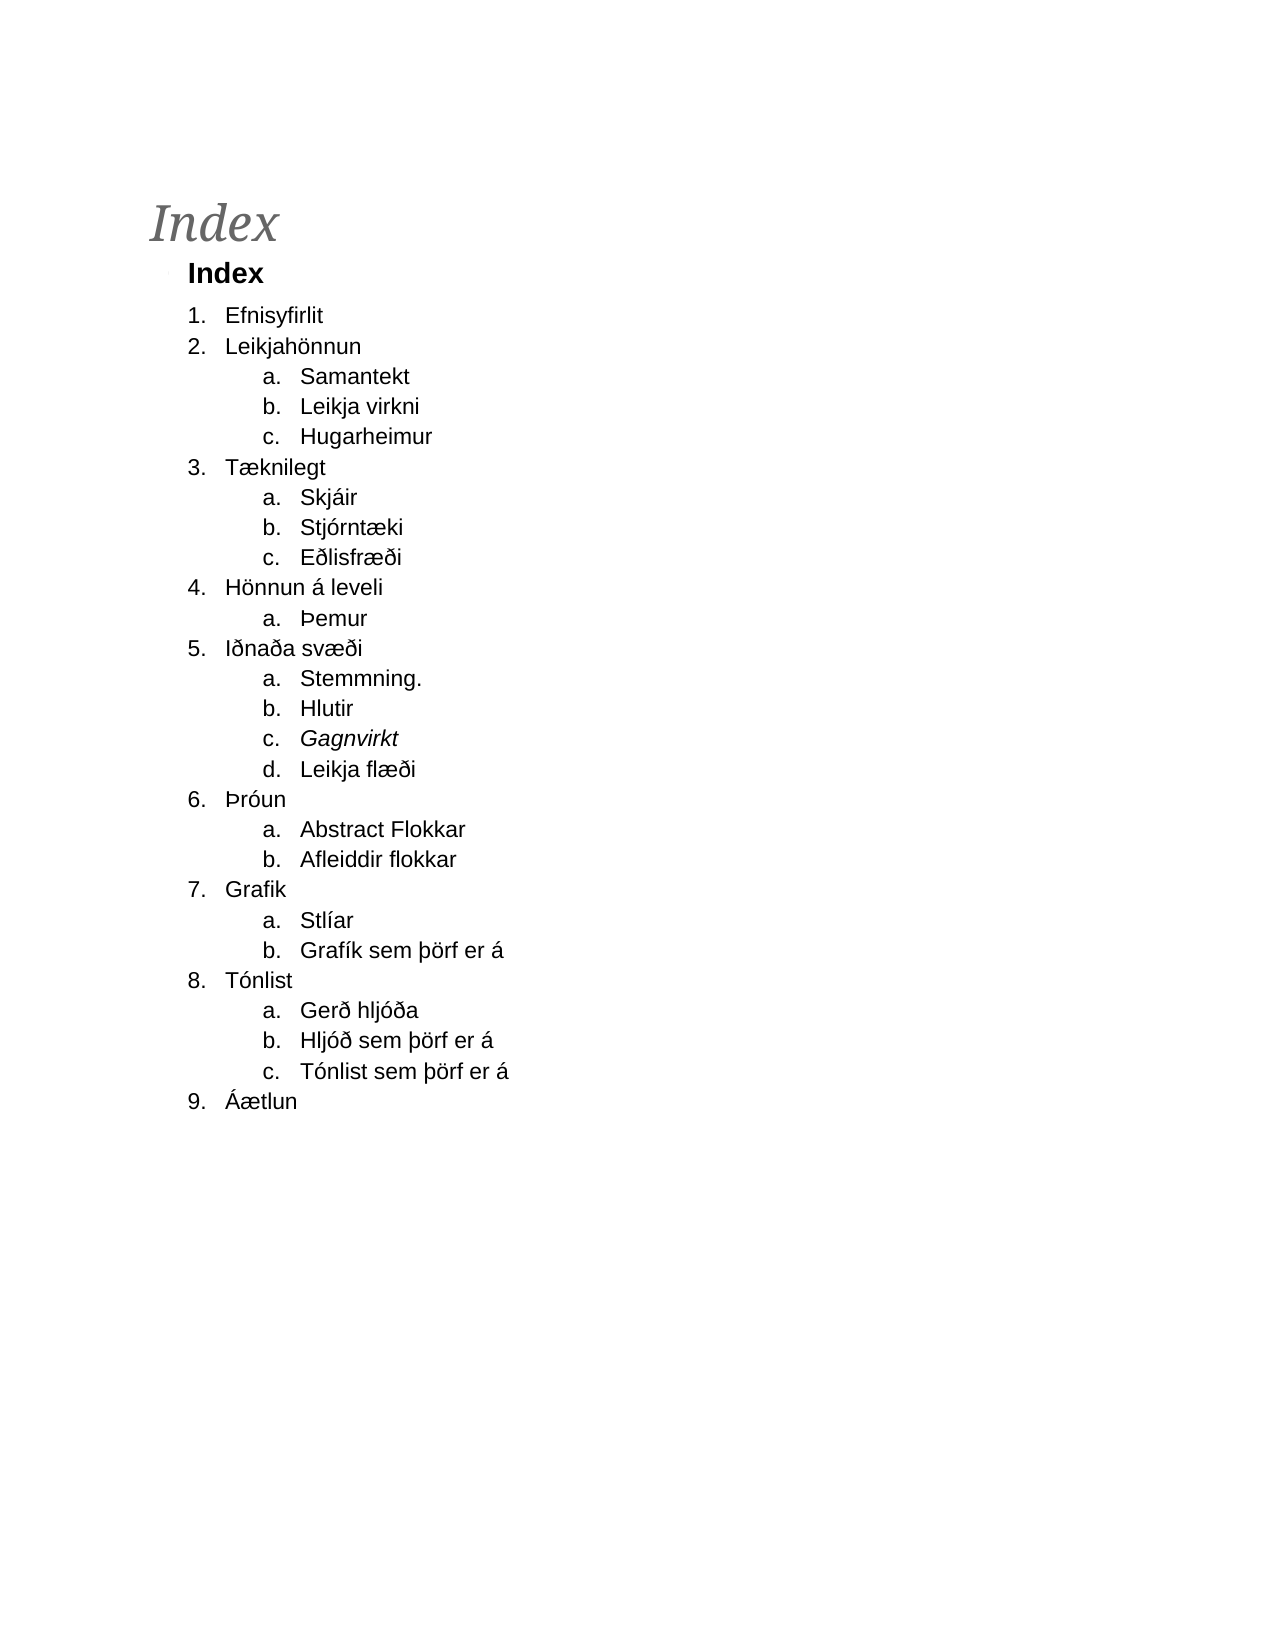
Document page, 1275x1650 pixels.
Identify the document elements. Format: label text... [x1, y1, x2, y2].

list Abstract Flokkar [262, 816, 1125, 842]
list Þemur [262, 604, 1125, 631]
list Tónlist [187, 967, 1125, 993]
list Gerð hljóða [262, 997, 1125, 1023]
list Efnisyfirlit [187, 302, 1125, 329]
list Hugarheimur [262, 423, 1125, 449]
list Leikjahönnun [187, 333, 1125, 359]
list Afleiddir flokkar [262, 846, 1125, 872]
list Eðlisfræði [262, 544, 1125, 570]
list Hljóð sem þörf er á [262, 1027, 1125, 1054]
list Skjáir [262, 484, 1125, 510]
list Leikja flæði [262, 756, 1125, 782]
list Gagnvirkt [262, 725, 1125, 752]
list Tæknilegt [187, 453, 1125, 480]
list Tónlist sem þörf er á [262, 1058, 1125, 1084]
list Hönnun á leveli [187, 574, 1125, 601]
list Stemmning. [262, 665, 1125, 691]
subtitle Index Index [150, 187, 1125, 294]
list Samantekt [262, 363, 1125, 389]
list Leikja virkni [262, 393, 1125, 419]
list Stjórntæki [262, 514, 1125, 540]
list Stlíar [262, 907, 1125, 933]
list Grafik [187, 876, 1125, 903]
list Þróun [187, 786, 1125, 812]
list Hlutir [262, 695, 1125, 721]
list Grafík sem þörf er á [262, 937, 1125, 963]
list Iðnaða svæði [187, 635, 1125, 661]
list Áætlun [187, 1088, 1125, 1114]
